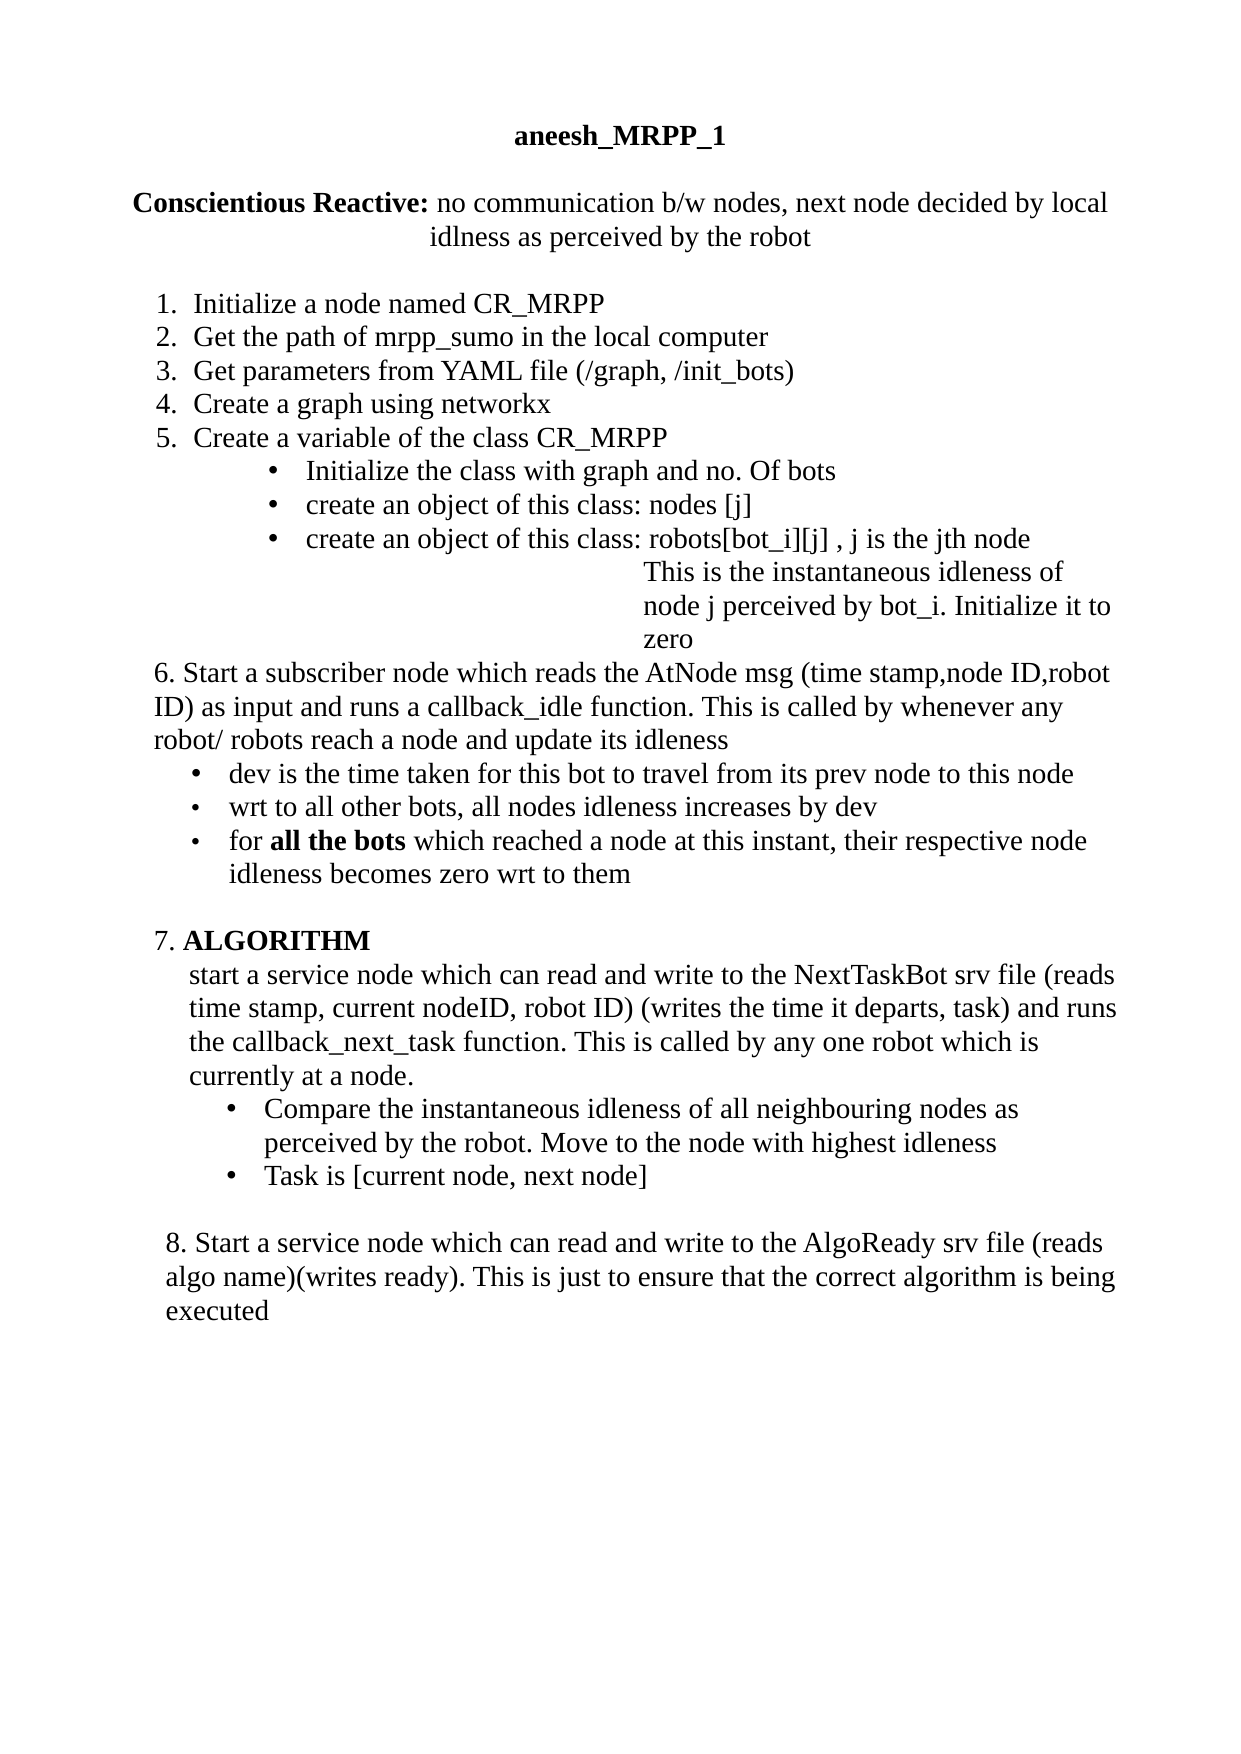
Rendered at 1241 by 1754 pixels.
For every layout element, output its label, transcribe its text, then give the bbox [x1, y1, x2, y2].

list Create a graph using networkx [156, 386, 1122, 420]
text 7. ALGORITHM [153, 923, 1122, 957]
text 8. Start a service node which can read and write to the AlgoReady srv file (reads algo name)(writes ready). This is just to ensure that the correct algorithm is being executed [165, 1226, 1122, 1326]
text Conscientious Reactive: no communication b/w nodes, next node decided by local idlness as perceived by the robot [118, 185, 1122, 252]
list Task is [current node, next node] [226, 1158, 1122, 1192]
list dev is the time taken for this bot to travel from its prev node to this node [191, 756, 1122, 789]
list Compare the instantaneous idleness of all neighbouring nodes as perceived by the robot. Move to the node with highest idleness [226, 1091, 1122, 1158]
list Get the path of mrpp_sumo in the local computer [156, 319, 1122, 353]
list Get parameters from YAML file (/graph, /init_bots) [156, 353, 1122, 386]
text start a service node which can read and write to the NextTaskBot srv file (reads time stamp, current nodeID, robot ID) (writes the time it departs, task) and runs the callback_next_task function. This is called by any one robot which is currently at a node. [189, 957, 1122, 1091]
list Create a variable of the class CR_MRPP [156, 420, 1122, 453]
list for all the bots which reached a node at this instant, their respective node idleness becomes zero wrt to them [191, 823, 1122, 890]
list Initialize a node named CR_MRPP [156, 286, 1122, 319]
list create an object of this class: robots[bot_i][j] , j is the jth node [268, 521, 1122, 554]
list Initialize the class with graph and no. Of bots [268, 453, 1122, 487]
list This is the instantaneous idleness of node j perceived by bot_i. Initialize it to zero [606, 554, 1122, 655]
list wrt to all other bots, all nodes idleness increases by dev [191, 789, 1122, 823]
text aneesh_MRPP_1 [118, 118, 1122, 152]
list create an object of this class: nodes [j] [268, 487, 1122, 521]
text 6. Start a subscriber node which reads the AtNode msg (time stamp,node ID,robot ID) as input and runs a callback_idle function. This is called by whenever any robot/ robots reach a node and update its idleness [153, 655, 1122, 756]
